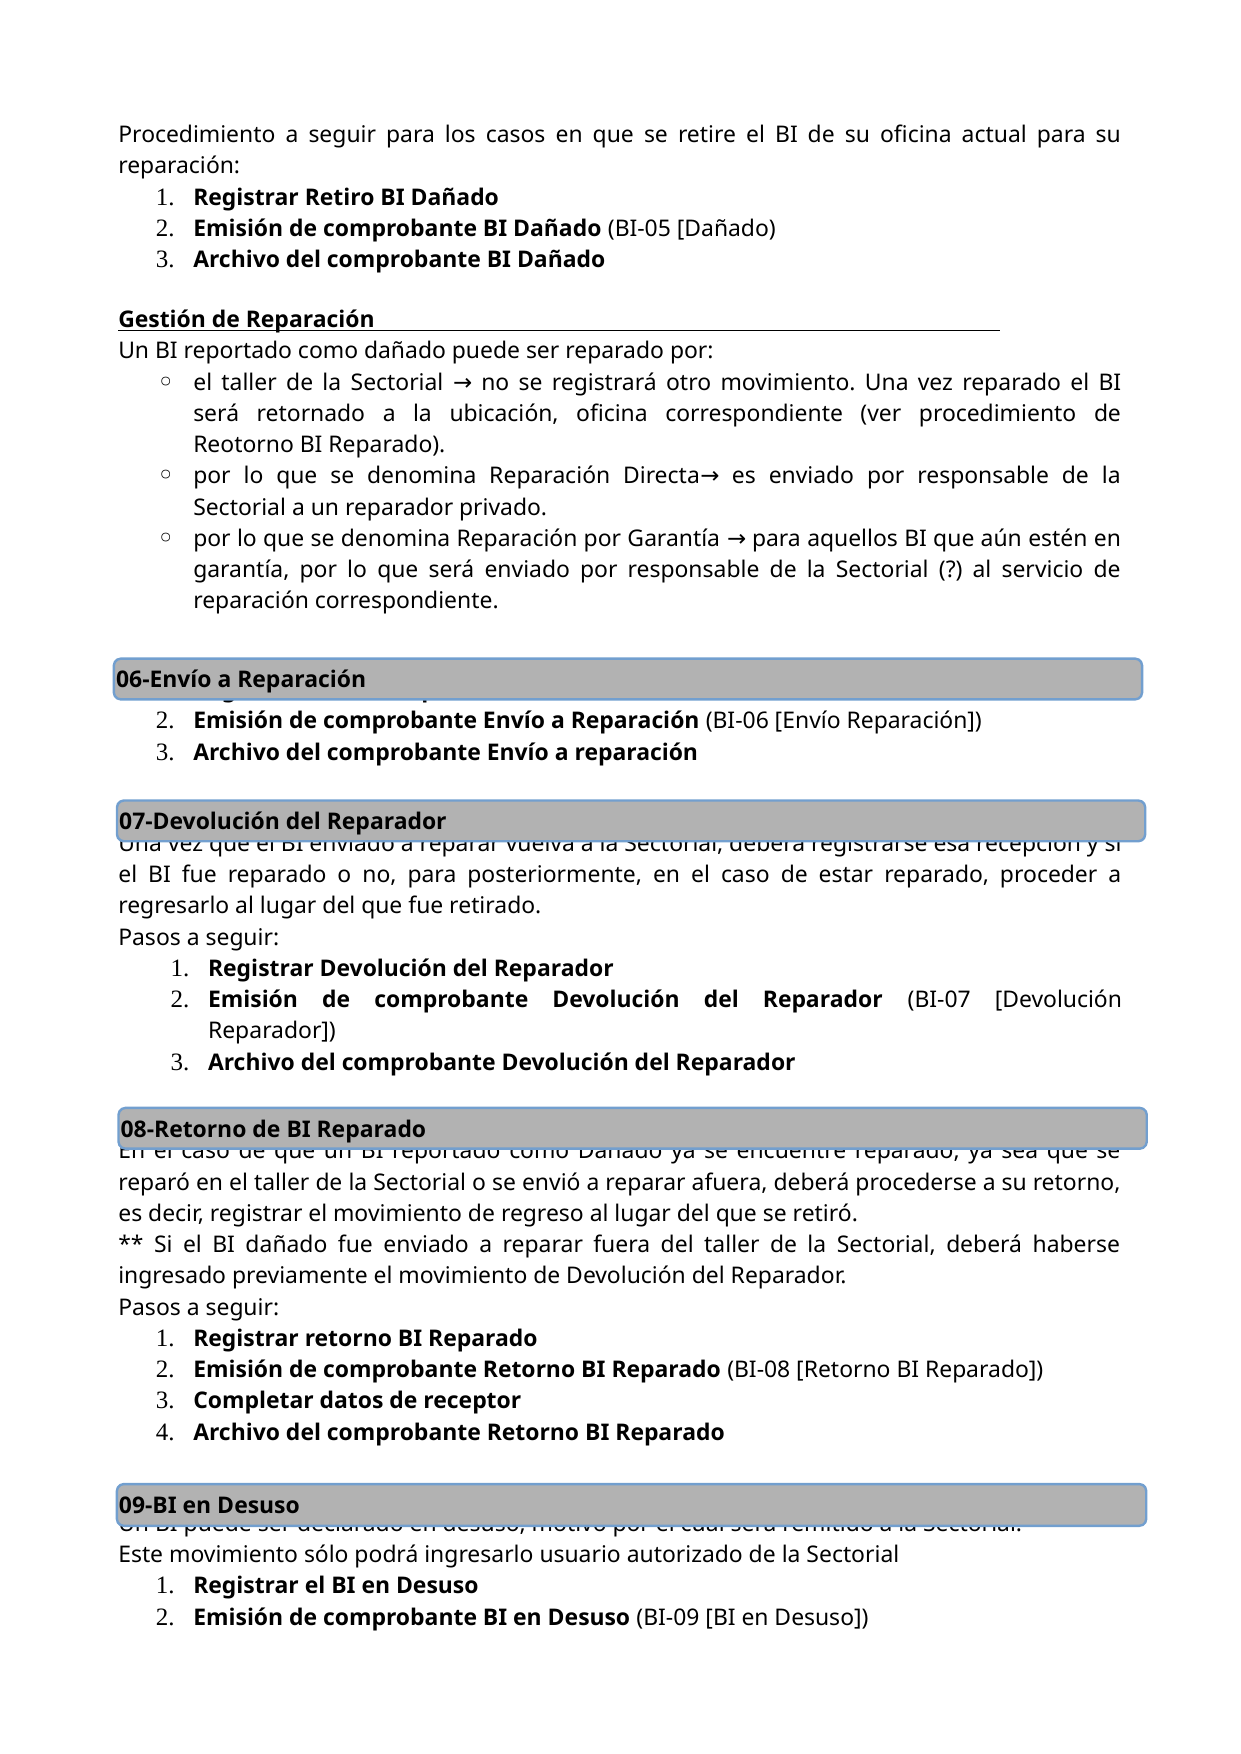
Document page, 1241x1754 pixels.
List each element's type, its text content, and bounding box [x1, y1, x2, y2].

list Emisión de comprobante Devolución del Reparador (BI-07 [Devolución Reparador]) [170, 983, 1122, 1046]
text Un BI puede ser declarado en desuso, motivo por el cual será remitido a la Sectorial. [118, 1526, 1122, 1538]
list Registrar el BI en Desuso [156, 1569, 1122, 1601]
list Completar datos de receptor [156, 1384, 1122, 1416]
list Archivo del comprobante Envío a reparación [156, 736, 1122, 767]
text Pasos a seguir: [118, 921, 1122, 952]
list Registrar Devolución del Reparador [170, 952, 1122, 983]
text Una vez que el BI enviado a reparar vuelva a la Sectorial, deberá registrarse esa recepción y si el BI fue reparado o no, para posteriormente, en el caso de estar reparado, proceder a regresarlo al lugar del que fue retirado. [118, 841, 1122, 921]
list Registrar Retiro BI Dañado [156, 181, 1122, 212]
text Procedimiento a seguir para los casos en que se retire el BI de su oficina actual para su reparación: [118, 118, 1122, 181]
list Emisión de comprobante BI en Desuso (BI-09 [BI en Desuso]) [156, 1601, 1122, 1632]
list Emisión de comprobante Envío a Reparación (BI-06 [Envío Reparación]) [156, 704, 1122, 736]
list Archivo del comprobante Devolución del Reparador [170, 1046, 1122, 1077]
text Gestión de Reparación [118, 303, 1122, 334]
list Emisión de comprobante Retorno BI Reparado (BI-08 [Retorno BI Reparado]) [156, 1353, 1122, 1384]
list Emisión de comprobante BI Dañado (BI-05 [Dañado) [156, 212, 1122, 243]
text ** Si el BI dañado fue enviado a reparar fuera del taller de la Sectorial, deberá haberse ingresado previamente el movimiento de Devolución del Reparador. [118, 1228, 1122, 1291]
list por lo que se denomina Reparación Directa→ es enviado por responsable de la Sectorial a un reparador privado. [156, 459, 1122, 522]
list Archivo del comprobante BI Dañado [156, 243, 1122, 274]
text En el caso de que un BI reportado como Dañado ya se encuentre reparado, ya sea que se reparó en el taller de la Sectorial o se envió a reparar afuera, deberá procederse a su retorno, es decir, registrar el movimiento de regreso al lugar del que se retiró. [118, 1147, 1122, 1228]
text Pasos a seguir: [118, 1291, 1122, 1322]
text Este movimiento sólo podrá ingresarlo usuario autorizado de la Sectorial [118, 1538, 1122, 1569]
list Archivo del comprobante Retorno BI Reparado [156, 1416, 1122, 1447]
list Registrar retorno BI Reparado [156, 1322, 1122, 1353]
text Un BI reportado como dañado puede ser reparado por: [118, 334, 1122, 366]
list por lo que se denomina Reparación por Garantía → para aquellos BI que aún estén en garantía, por lo que será enviado por responsable de la Sectorial (?) al servicio de reparación correspondiente. [156, 522, 1122, 616]
list el taller de la Sectorial → no se registrará otro movimiento. Una vez reparado el BI será retornado a la ubicación, oficina correspondiente (ver procedimiento de Reotorno BI Reparado). [156, 366, 1122, 459]
